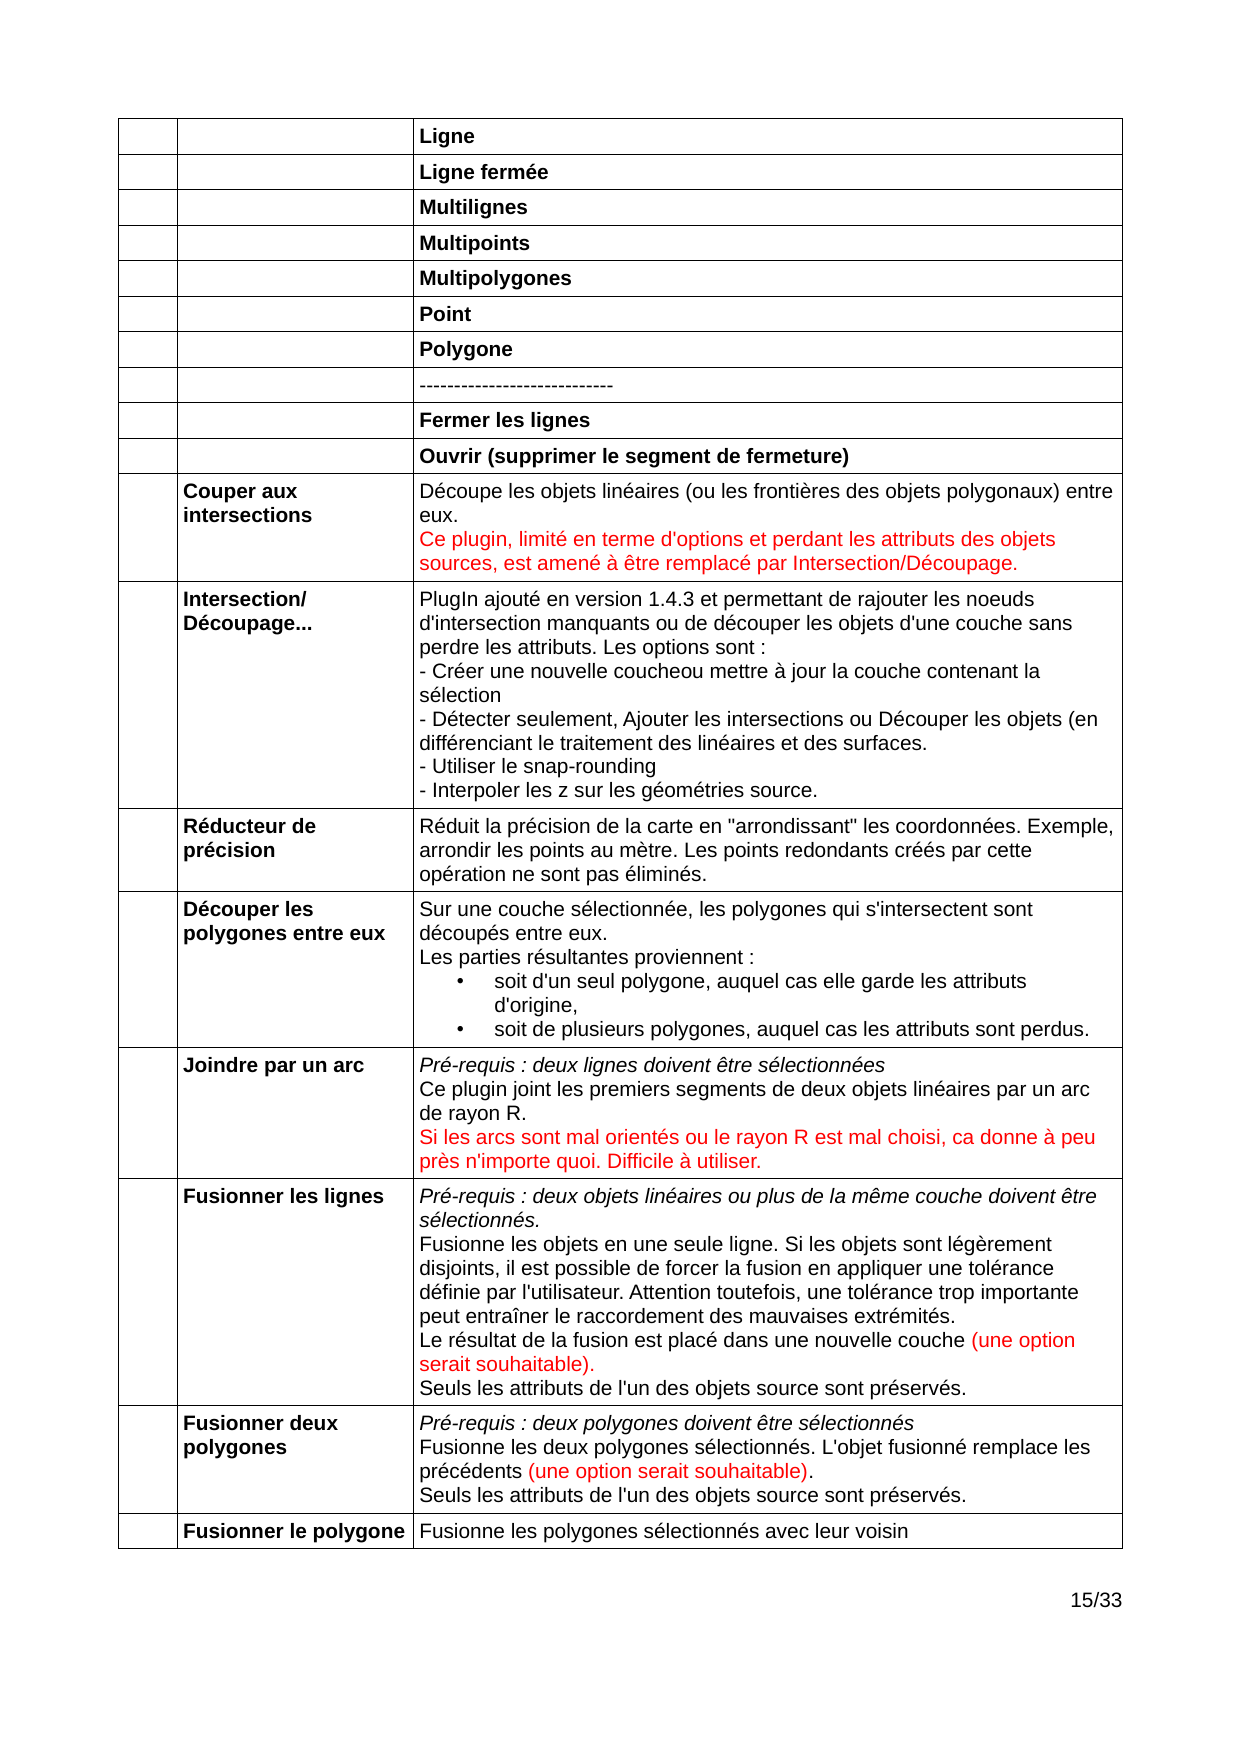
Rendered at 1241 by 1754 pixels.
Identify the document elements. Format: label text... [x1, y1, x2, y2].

table_cell [178, 439, 413, 473]
table_cell PlugIn ajouté en version 1.4.3 et permettant de rajouter les noeuds d'intersection manquants ou de découper les objets d'une couche sans perdre les attributs. Les options sont : - Créer une nouvelle coucheou mettre à jour la couche contenant la sélection - Détecter seulement, Ajouter les intersections ou Découper les objets (en différenciant le traitement des linéaires et des surfaces. - Utiliser le snap-rounding - Interpoler les z sur les géométries source. [414, 582, 1122, 808]
table_cell [178, 119, 413, 154]
table_cell Polygone [414, 332, 1122, 367]
table_cell [119, 368, 177, 402]
table_cell [119, 1179, 177, 1405]
table_cell [178, 155, 413, 189]
table_cell [119, 155, 177, 189]
table_cell Pré-requis : deux polygones doivent être sélectionnés Fusionne les deux polygones sélectionnés. L'objet fusionné remplace les précédents (une option serait souhaitable). Seuls les attributs de l'un des objets source sont préservés. [414, 1406, 1122, 1513]
table_cell [178, 297, 413, 331]
table_cell [119, 403, 177, 438]
table_cell [119, 226, 177, 260]
table_cell [119, 297, 177, 331]
table_cell [119, 439, 177, 473]
table_cell [178, 190, 413, 225]
table_cell [178, 226, 413, 260]
table_cell Fusionne les polygones sélectionnés avec leur voisin [414, 1514, 1122, 1548]
table_cell Fusionner le polygone [178, 1514, 413, 1548]
table_cell Ligne fermée [414, 155, 1122, 189]
table_cell [178, 261, 413, 296]
table_cell Réduit la précision de la carte en "arrondissant" les coordonnées. Exemple, arrondir les points au mètre. Les points redondants créés par cette opération ne sont pas éliminés. [414, 809, 1122, 891]
table_cell Pré-requis : deux lignes doivent être sélectionnées Ce plugin joint les premiers segments de deux objets linéaires par un arc de rayon R. Si les arcs sont mal orientés ou le rayon R est mal choisi, ca donne à peu près n'importe quoi. Difficile à utiliser. [414, 1048, 1122, 1178]
table_cell [119, 119, 177, 154]
table_cell [119, 190, 177, 225]
table_cell Joindre par un arc [178, 1048, 413, 1178]
table_cell [178, 403, 413, 438]
table_cell Découper les polygones entre eux [178, 892, 413, 1047]
table_cell [119, 332, 177, 367]
table_cell Point [414, 297, 1122, 331]
table_cell [119, 892, 177, 1047]
table_cell [119, 809, 177, 891]
table_cell Fermer les lignes [414, 403, 1122, 438]
table_cell Couper aux intersections [178, 474, 413, 581]
table_cell ---------------------------- [414, 368, 1122, 402]
table_cell Multilignes [414, 190, 1122, 225]
table_cell Ouvrir (supprimer le segment de fermeture) [414, 439, 1122, 473]
table_cell Réducteur de précision [178, 809, 413, 891]
table_cell Multipolygones [414, 261, 1122, 296]
table_cell Fusionner deux polygones [178, 1406, 413, 1513]
table_cell [119, 1406, 177, 1513]
table_cell Multipoints [414, 226, 1122, 260]
table_cell [178, 368, 413, 402]
table_cell Intersection/Découpage... [178, 582, 413, 808]
table_cell [119, 261, 177, 296]
table_cell Sur une couche sélectionnée, les polygones qui s'intersectent sont découpés entre eux. Les parties résultantes proviennent : soit d'un seul polygone, auquel cas elle garde les attributs d'origine, soit de plusieurs polygones, auquel cas les attributs sont perdus. [414, 892, 1122, 1047]
table_cell [119, 474, 177, 581]
table_cell [119, 582, 177, 808]
table_cell Ligne [414, 119, 1122, 154]
table_cell Pré-requis : deux objets linéaires ou plus de la même couche doivent être sélectionnés. Fusionne les objets en une seule ligne. Si les objets sont légèrement disjoints, il est possible de forcer la fusion en appliquer une tolérance définie par l'utilisateur. Attention toutefois, une tolérance trop importante peut entraîner le raccordement des mauvaises extrémités. Le résultat de la fusion est placé dans une nouvelle couche (une option serait souhaitable). Seuls les attributs de l'un des objets source sont préservés. [414, 1179, 1122, 1405]
table_cell [119, 1514, 177, 1548]
table_cell [178, 332, 413, 367]
table_cell Découpe les objets linéaires (ou les frontières des objets polygonaux) entre eux. Ce plugin, limité en terme d'options et perdant les attributs des objets sources, est amené à être remplacé par Intersection/Découpage. [414, 474, 1122, 581]
table_cell [119, 1048, 177, 1178]
table_cell Fusionner les lignes [178, 1179, 413, 1405]
